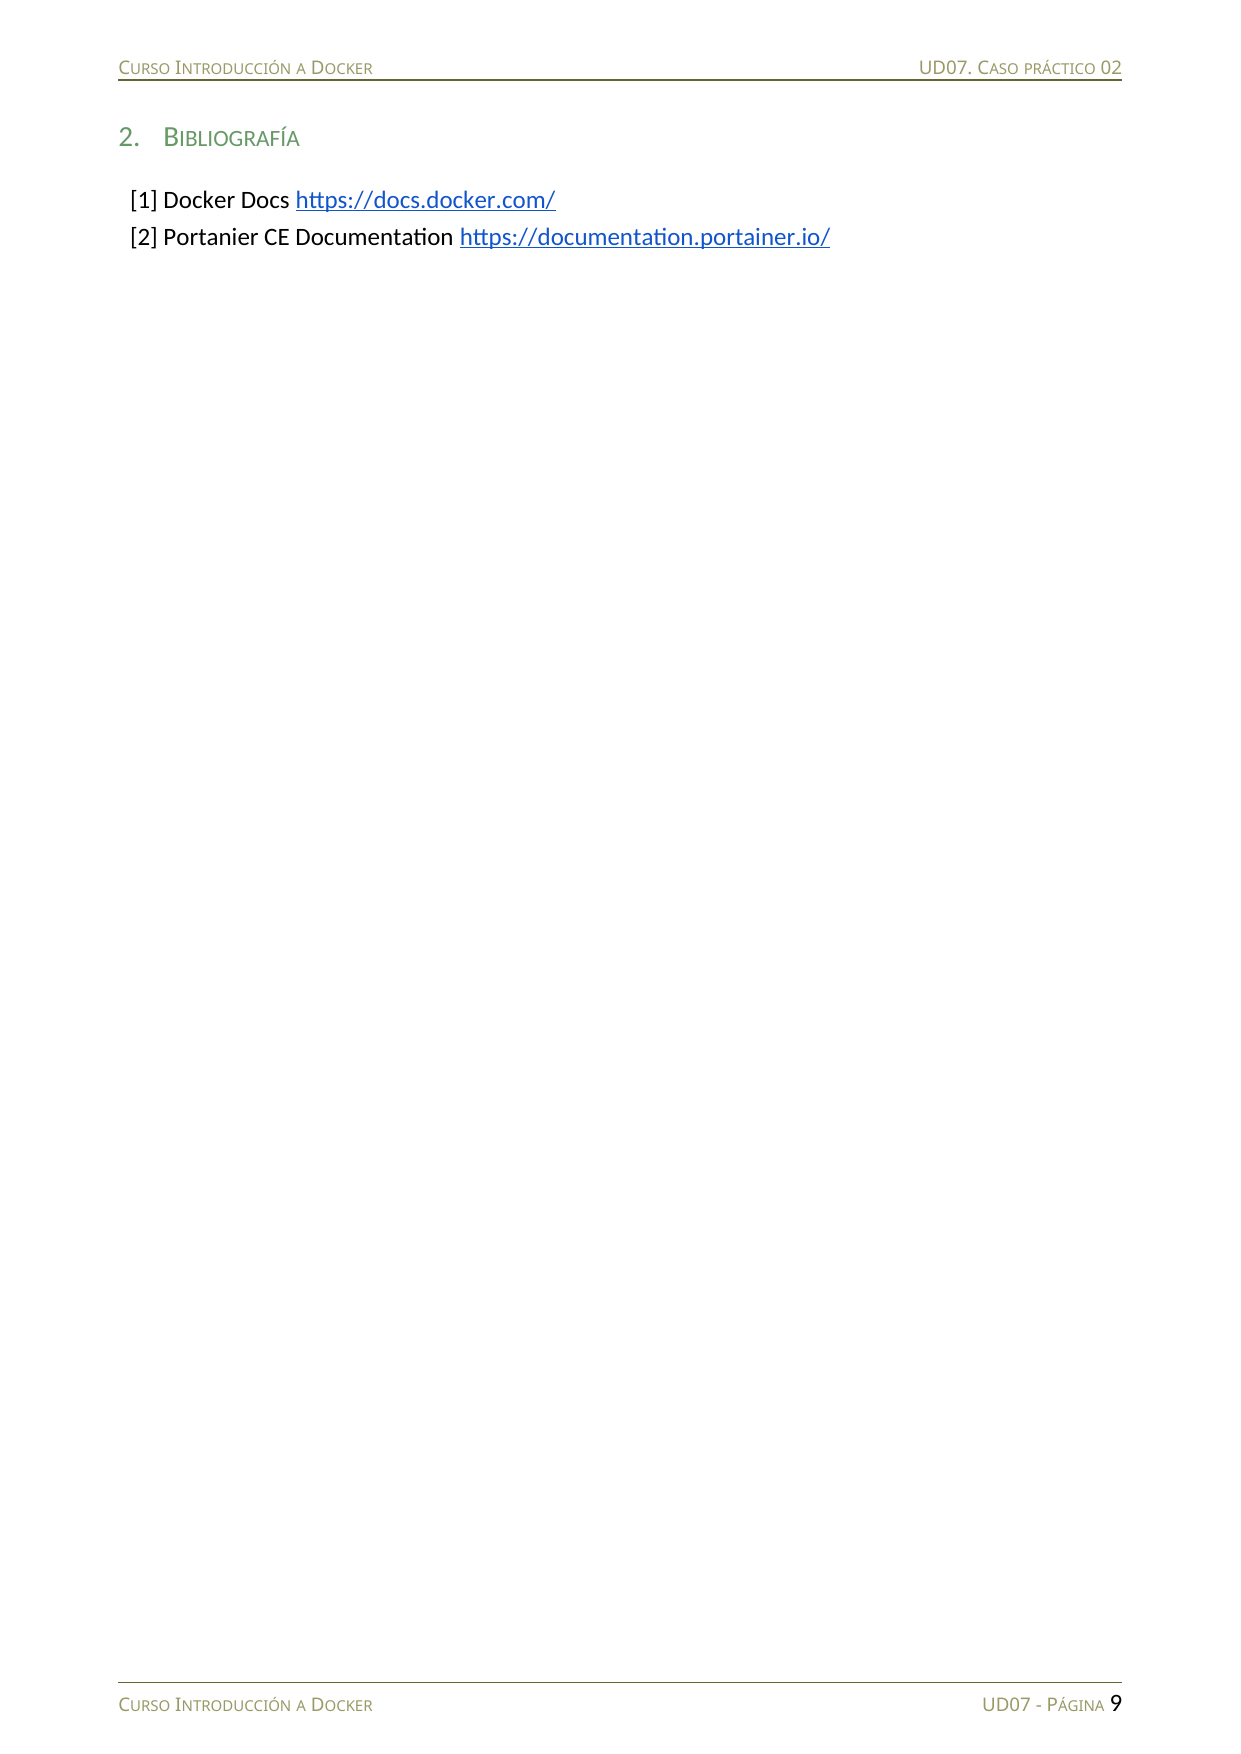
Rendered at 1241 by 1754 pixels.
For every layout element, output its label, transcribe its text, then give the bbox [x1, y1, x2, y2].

text [1] Docker Docs https://docs.docker.com/ [118, 184, 1122, 214]
subtitle Bibliografía [118, 118, 1122, 154]
text [2] Portanier CE Documentation https://documentation.portainer.io/ [118, 221, 1122, 251]
